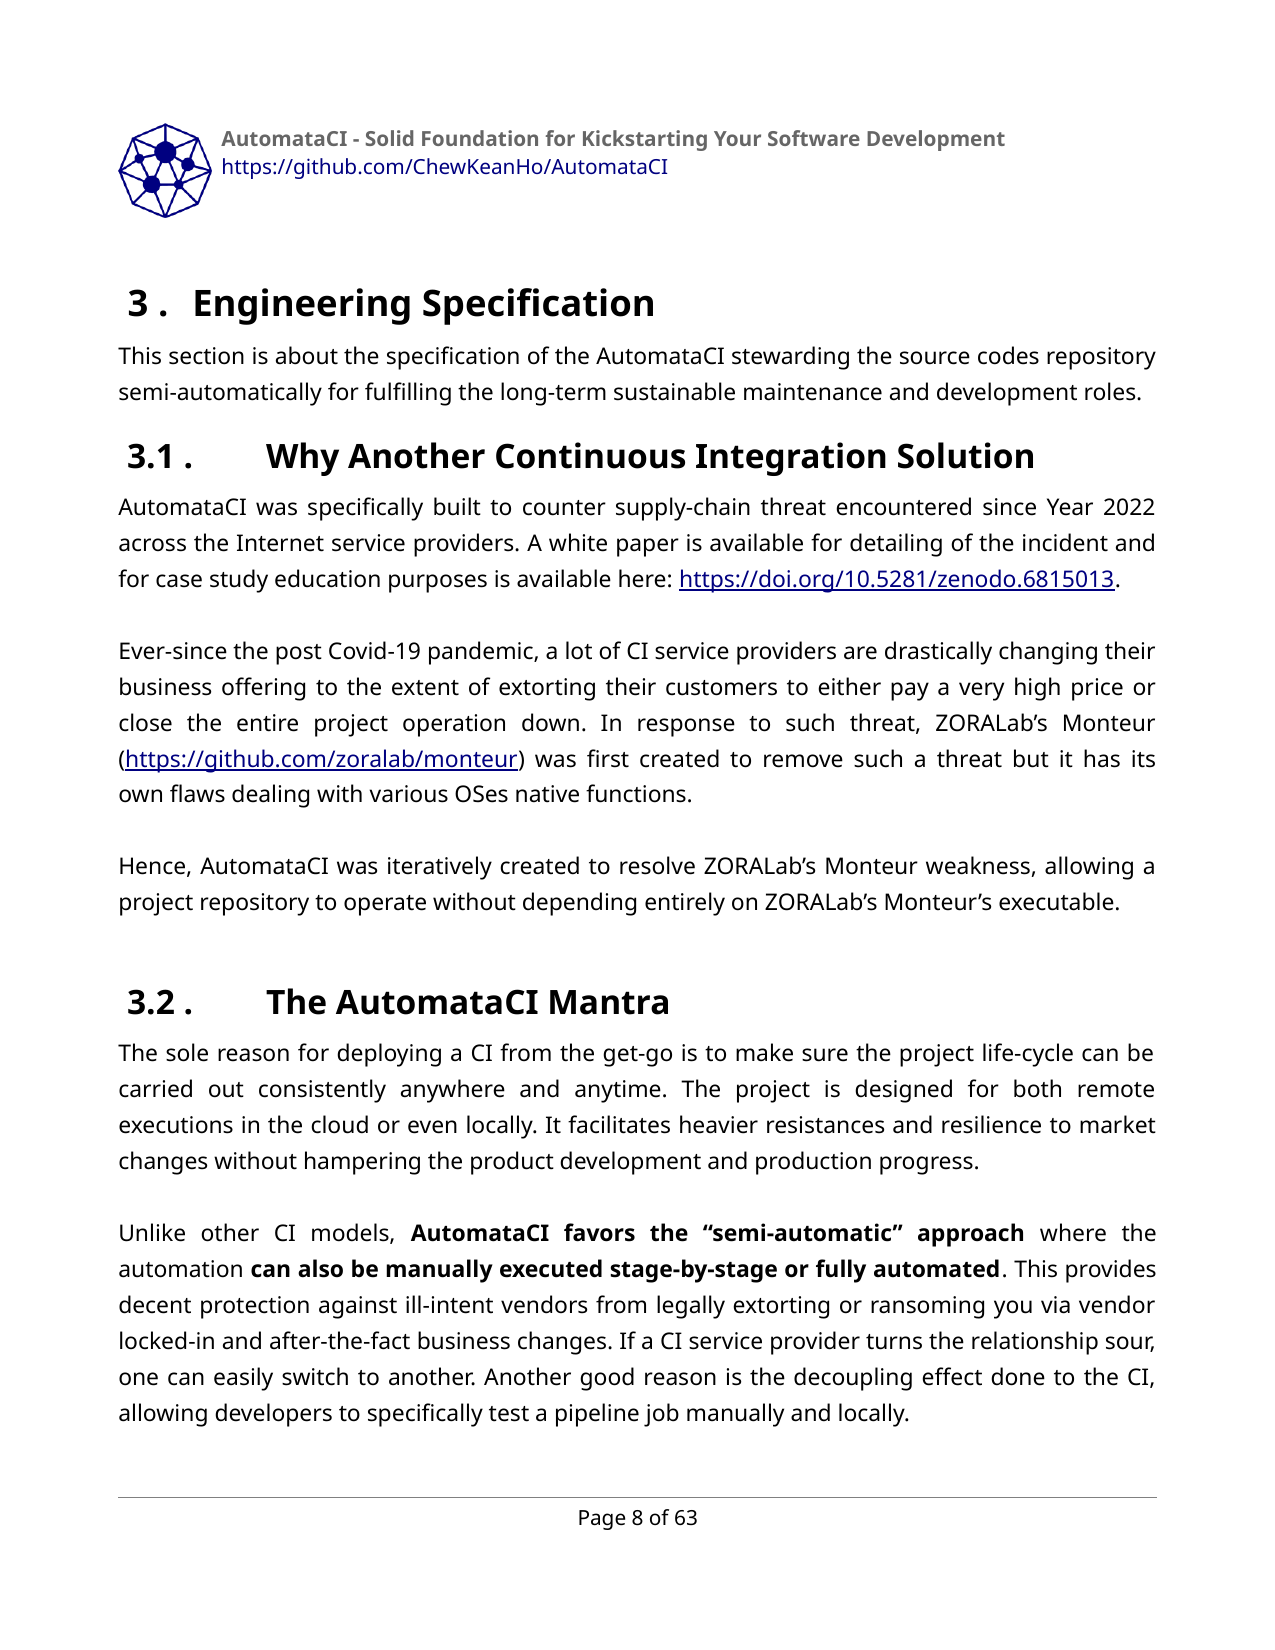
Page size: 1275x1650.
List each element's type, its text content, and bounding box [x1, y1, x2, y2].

picture [118, 123, 212, 218]
subtitle Why Another Continuous Integration Solution [118, 433, 1157, 478]
subtitle Engineering Specification [118, 278, 1157, 327]
text Hence, AutomataCI was iteratively created to resolve ZORALab’s Monteur weakness, allowing a project repository to operate without depending entirely on ZORALab’s Monteur’s executable. [118, 850, 1157, 917]
text The sole reason for deploying a CI from the get-go is to make sure the project life-cycle can be carried out consistently anywhere and anytime. The project is designed for both remote executions in the cloud or even locally. It facilitates heavier resistances and resilience to market changes without hampering the product development and production progress. [118, 1037, 1157, 1176]
text Unlike other CI models, AutomataCI favors the “semi-automatic” approach where the automation can also be manually executed stage-by-stage or fully automated. This provides decent protection against ill-intent vendors from legally extorting or ransoming you via vendor locked-in and after-the-fact business changes. If a CI service provider turns the relationship sour, one can easily switch to another. Another good reason is the decoupling effect done to the CI, allowing developers to specifically test a pipeline job manually and locally. [118, 1217, 1157, 1428]
text Ever-since the post Covid-19 pandemic, a lot of CI service providers are drastically changing their business offering to the extent of extorting their customers to either pay a very high price or close the entire project operation down. In response to such threat, ZORALab’s Monteur (https://github.com/zoralab/monteur) was first created to remove such a threat but it has its own flaws dealing with various OSes native functions. [118, 635, 1157, 810]
text AutomataCI was specifically built to counter supply-chain threat encountered since Year 2022 across the Internet service providers. A white paper is available for detailing of the incident and for case study education purposes is available here: https://doi.org/10.5281/zenodo.6815013. [118, 491, 1157, 594]
text This section is about the specification of the AutomataCI stewarding the source codes repository semi-automatically for fulfilling the long-term sustainable maintenance and development roles. [118, 340, 1157, 407]
subtitle The AutomataCI Mantra [118, 979, 1157, 1025]
